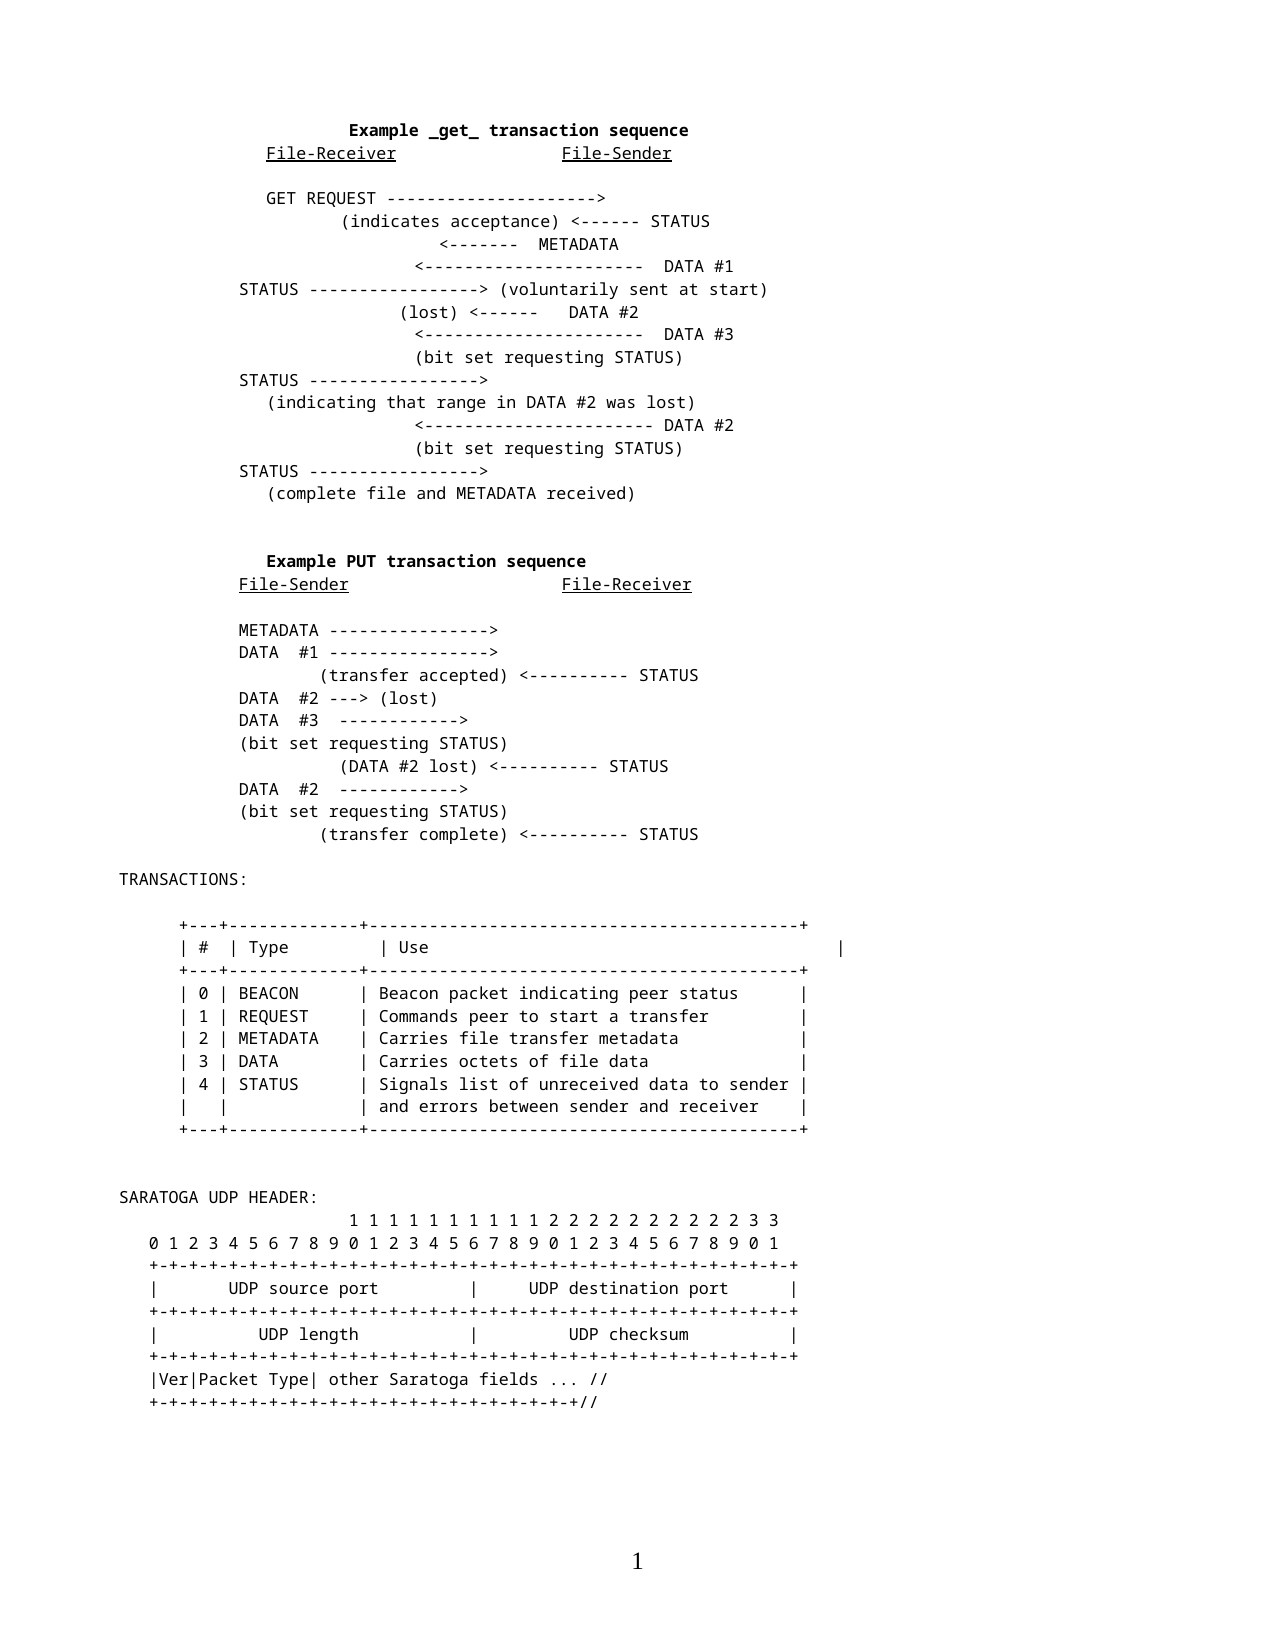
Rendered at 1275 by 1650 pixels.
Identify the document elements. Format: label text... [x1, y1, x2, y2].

text (bit set requesting STATUS) [118, 732, 1156, 754]
text (indicates acceptance) <------ STATUS [118, 209, 1156, 232]
text (complete file and METADATA received) [118, 482, 1156, 504]
text <------- METADATA [118, 232, 1156, 255]
text +-+-+-+-+-+-+-+-+-+-+-+-+-+-+-+-+-+-+-+-+-+-+-+-+-+-+-+-+-+-+-+-+ [118, 1345, 1156, 1367]
text Example PUT transaction sequence [118, 550, 1156, 573]
text STATUS -----------------> [118, 368, 1156, 391]
text (bit set requesting STATUS) [118, 346, 1156, 368]
text (transfer complete) <---------- STATUS [118, 822, 1156, 845]
text 0 1 2 3 4 5 6 7 8 9 0 1 2 3 4 5 6 7 8 9 0 1 2 3 4 5 6 7 8 9 0 1 [118, 1231, 1156, 1254]
text Example _get_ transaction sequence [118, 118, 1156, 141]
text (bit set requesting STATUS) [118, 436, 1156, 459]
text <----------------------- DATA #2 [118, 414, 1156, 436]
text +-+-+-+-+-+-+-+-+-+-+-+-+-+-+-+-+-+-+-+-+-+-+-+-+-+-+-+-+-+-+-+-+ [118, 1299, 1156, 1322]
text | # | Type | Use | [118, 936, 1156, 959]
text File-Sender File-Receiver [118, 573, 1156, 595]
text | 3 | DATA | Carries octets of file data | [118, 1049, 1156, 1072]
text DATA #1 ----------------> [118, 641, 1156, 663]
text +-+-+-+-+-+-+-+-+-+-+-+-+-+-+-+-+-+-+-+-+-+// [118, 1390, 1156, 1413]
text 1 1 1 1 1 1 1 1 1 1 2 2 2 2 2 2 2 2 2 2 3 3 [118, 1208, 1156, 1231]
text (bit set requesting STATUS) [118, 800, 1156, 822]
text <---------------------- DATA #1 [118, 255, 1156, 277]
text (indicating that range in DATA #2 was lost) [118, 391, 1156, 414]
text | 0 | BEACON | Beacon packet indicating peer status | [118, 981, 1156, 1004]
text GET REQUEST ---------------------> [118, 187, 1156, 209]
text (DATA #2 lost) <---------- STATUS [118, 754, 1156, 777]
text +---+-------------+-------------------------------------------+ [118, 1118, 1156, 1140]
text | UDP length | UDP checksum | [118, 1322, 1156, 1345]
text (lost) <------ DATA #2 [118, 300, 1156, 323]
text STATUS -----------------> (voluntarily sent at start) [118, 277, 1156, 300]
text File-Receiver File-Sender [118, 141, 1156, 164]
text <---------------------- DATA #3 [118, 323, 1156, 346]
text | 2 | METADATA | Carries file transfer metadata | [118, 1027, 1156, 1049]
text STATUS -----------------> [118, 459, 1156, 482]
text | 1 | REQUEST | Commands peer to start a transfer | [118, 1004, 1156, 1027]
text METADATA ----------------> [118, 618, 1156, 641]
text | | | and errors between sender and receiver | [118, 1095, 1156, 1118]
text +-+-+-+-+-+-+-+-+-+-+-+-+-+-+-+-+-+-+-+-+-+-+-+-+-+-+-+-+-+-+-+-+ [118, 1254, 1156, 1277]
text +---+-------------+-------------------------------------------+ [118, 959, 1156, 981]
text | UDP source port | UDP destination port | [118, 1277, 1156, 1299]
text |Ver|Packet Type| other Saratoga fields ... // [118, 1367, 1156, 1390]
text DATA #2 ---> (lost) [118, 686, 1156, 709]
text (transfer accepted) <---------- STATUS [118, 663, 1156, 686]
text SARATOGA UDP HEADER: [118, 1186, 1156, 1208]
text DATA #2 ------------> [118, 777, 1156, 800]
text +---+-------------+-------------------------------------------+ [118, 913, 1156, 936]
text DATA #3 ------------> [118, 709, 1156, 732]
text | 4 | STATUS | Signals list of unreceived data to sender | [118, 1072, 1156, 1095]
text TRANSACTIONS: [118, 868, 1156, 891]
